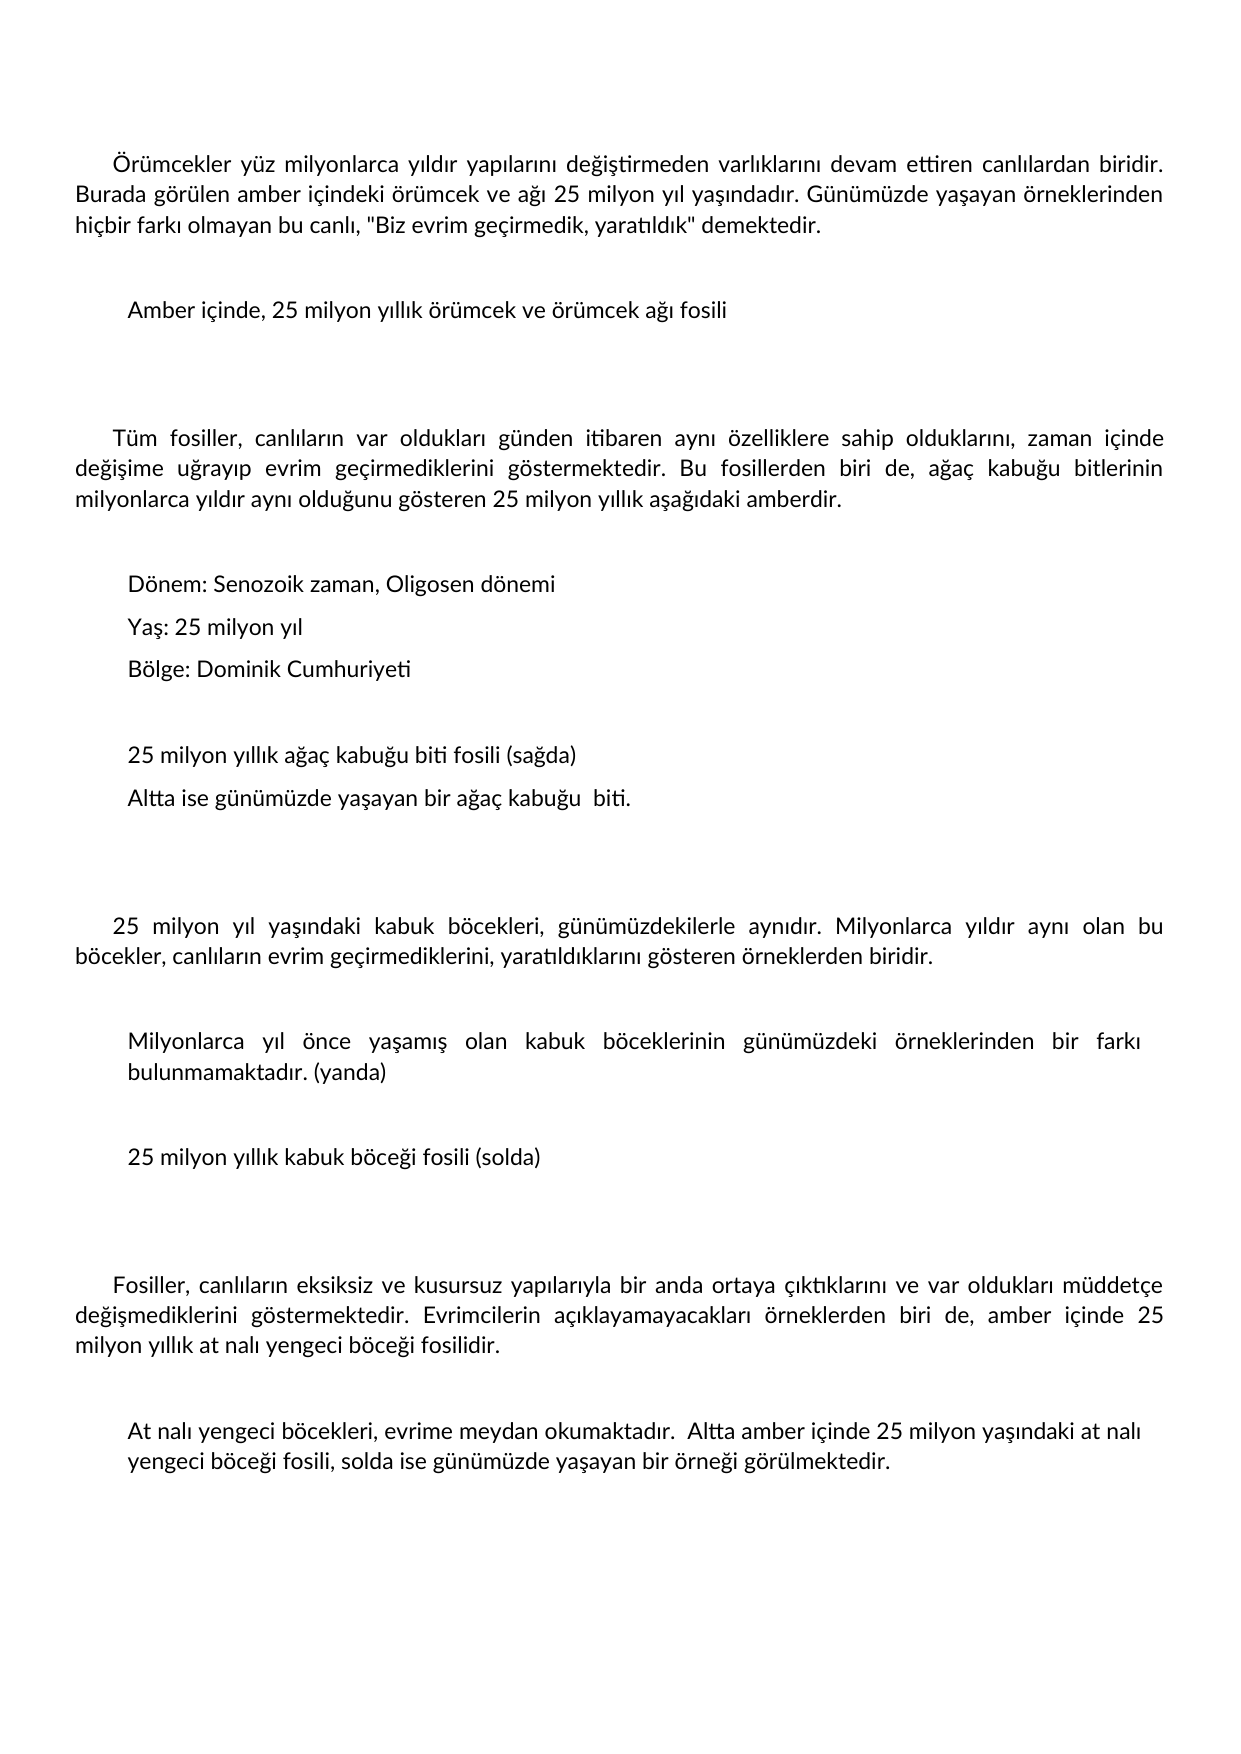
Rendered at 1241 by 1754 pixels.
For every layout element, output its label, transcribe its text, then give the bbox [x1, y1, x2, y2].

text 25 milyon yıllık ağaç kabuğu biti fosili (sağda) [127, 741, 1143, 768]
text 25 milyon yıl yaşındaki kabuk böcekleri, günümüzdekilerle aynıdır. Milyonlarca yıldır aynı olan bu böcekler, canlıların evrim geçirmediklerini, yaratıldıklarını gösteren örneklerden biridir. [75, 911, 1165, 969]
text Altta ise günümüzde yaşayan bir ağaç kabuğu biti. [127, 783, 1143, 811]
text Yaş: 25 milyon yıl [127, 612, 1143, 640]
text Fosiller, canlıların eksiksiz ve kusursuz yapılarıyla bir anda ortaya çıktıklarını ve var oldukları müddetçe değişmediklerini göstermektedir. Evrimcilerin açıklayamayacakları örneklerden biri de, amber içinde 25 milyon yıllık at nalı yengeci böceği fosilidir. [75, 1271, 1165, 1359]
text Amber içinde, 25 milyon yıllık örümcek ve örümcek ağı fosili [127, 296, 1143, 323]
text Dönem: Senozoik zaman, Oligosen dönemi [127, 570, 1143, 597]
text At nalı yengeci böcekleri, evrime meydan okumaktadır. Altta amber içinde 25 milyon yaşındaki at nalı yengeci böceği fosili, solda ise günümüzde yaşayan bir örneği görülmektedir. [127, 1417, 1143, 1474]
text Tüm fosiller, canlıların var oldukları günden itibaren aynı özelliklere sahip olduklarını, zaman içinde değişime uğrayıp evrim geçirmediklerini göstermektedir. Bu fosillerden biri de, ağaç kabuğu bitlerinin milyonlarca yıldır aynı olduğunu gösteren 25 milyon yıllık aşağıdaki amberdir. [75, 424, 1165, 512]
text Bölge: Dominik Cumhuriyeti [127, 655, 1143, 683]
text Örümcekler yüz milyonlarca yıldır yapılarını değiştirmeden varlıklarını devam ettiren canlılardan biridir. Burada görülen amber içindeki örümcek ve ağı 25 milyon yıl yaşındadır. Günümüzde yaşayan örneklerinden hiçbir farkı olmayan bu canlı, "Biz evrim geçirmedik, yaratıldık" demektedir. [75, 150, 1165, 238]
text 25 milyon yıllık kabuk böceği fosili (solda) [127, 1143, 1143, 1170]
text Milyonlarca yıl önce yaşamış olan kabuk böceklerinin günümüzdeki örneklerinden bir farkı bulunmamaktadır. (yanda) [127, 1027, 1143, 1085]
